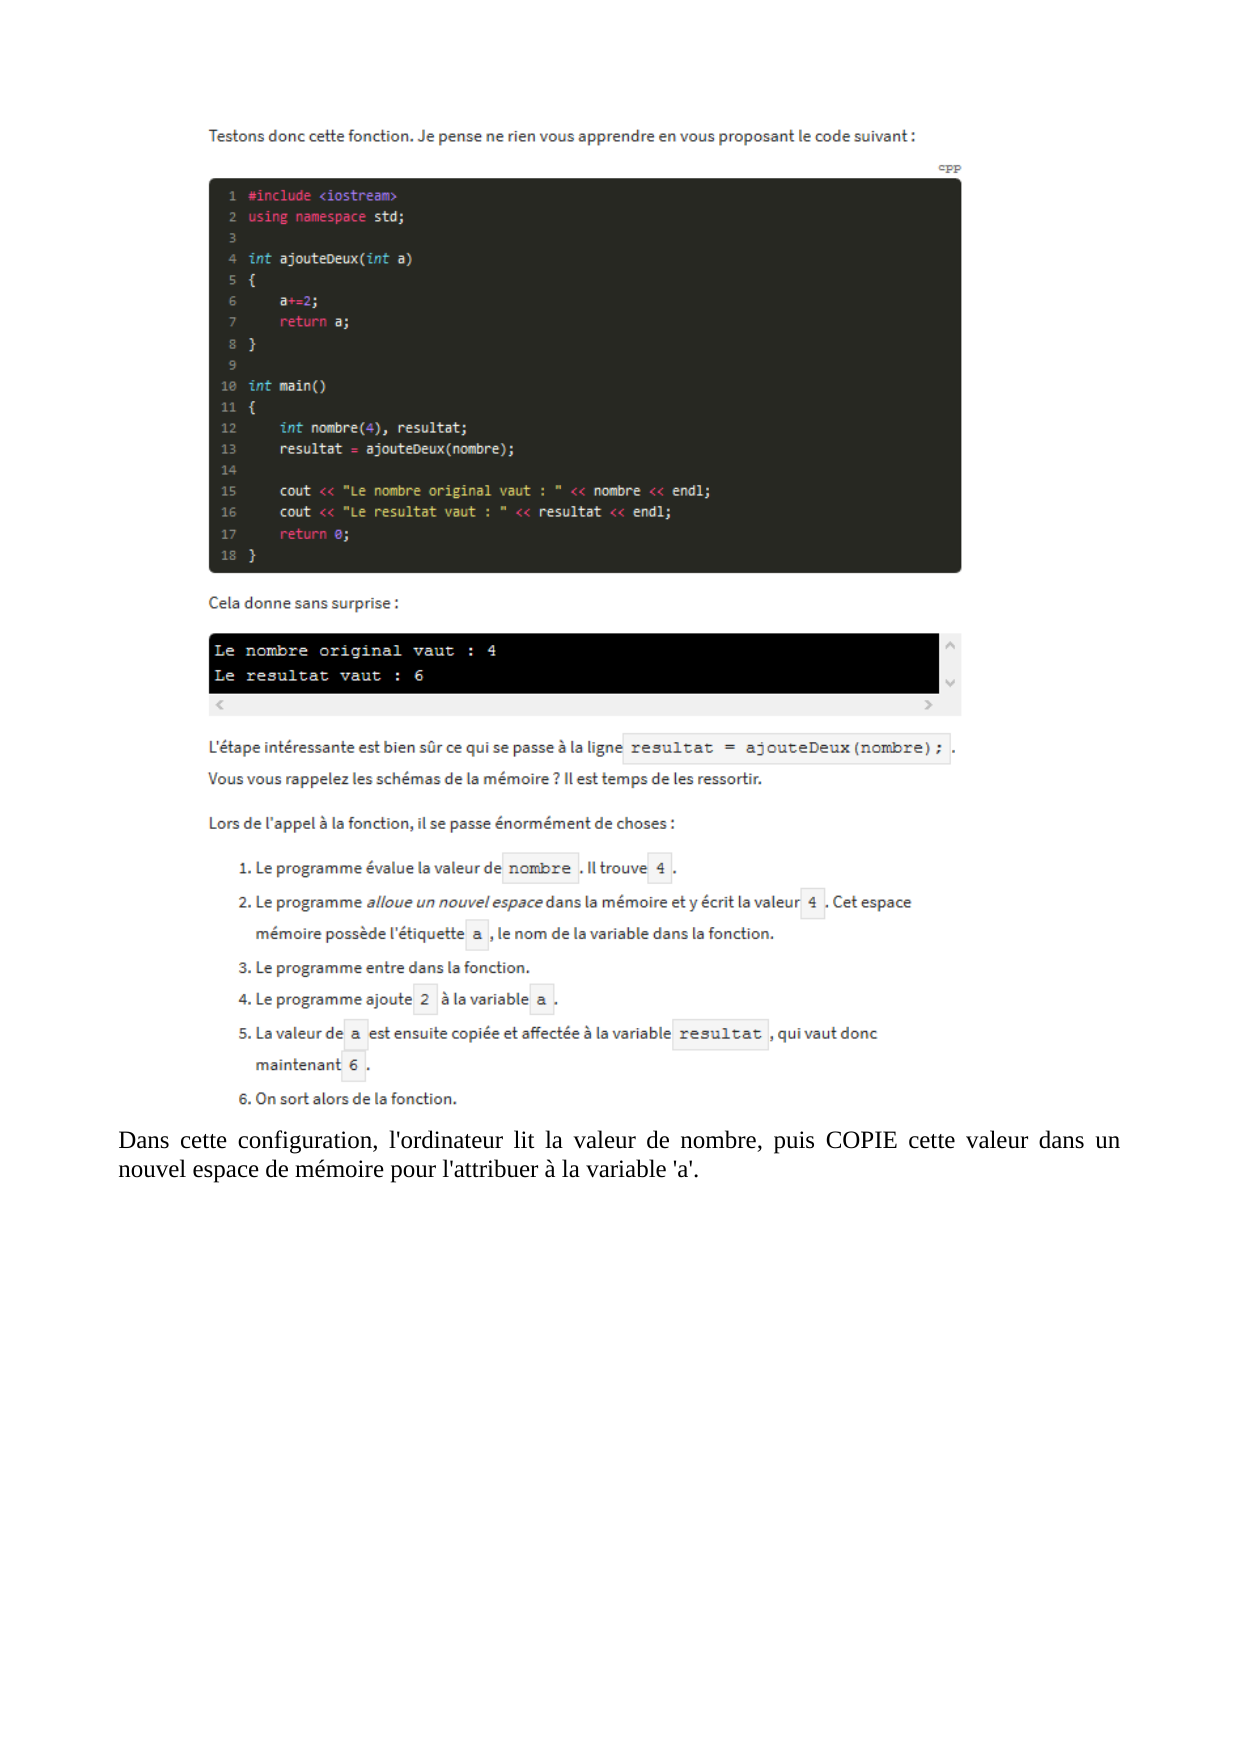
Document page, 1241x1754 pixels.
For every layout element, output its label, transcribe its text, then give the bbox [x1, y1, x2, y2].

text Dans cette configuration, l'ordinateur lit la valeur de nombre, puis COPIE cette valeur dans un nouvel espace de mémoire pour l'attribuer à la variable 'a'. [118, 118, 1122, 1183]
